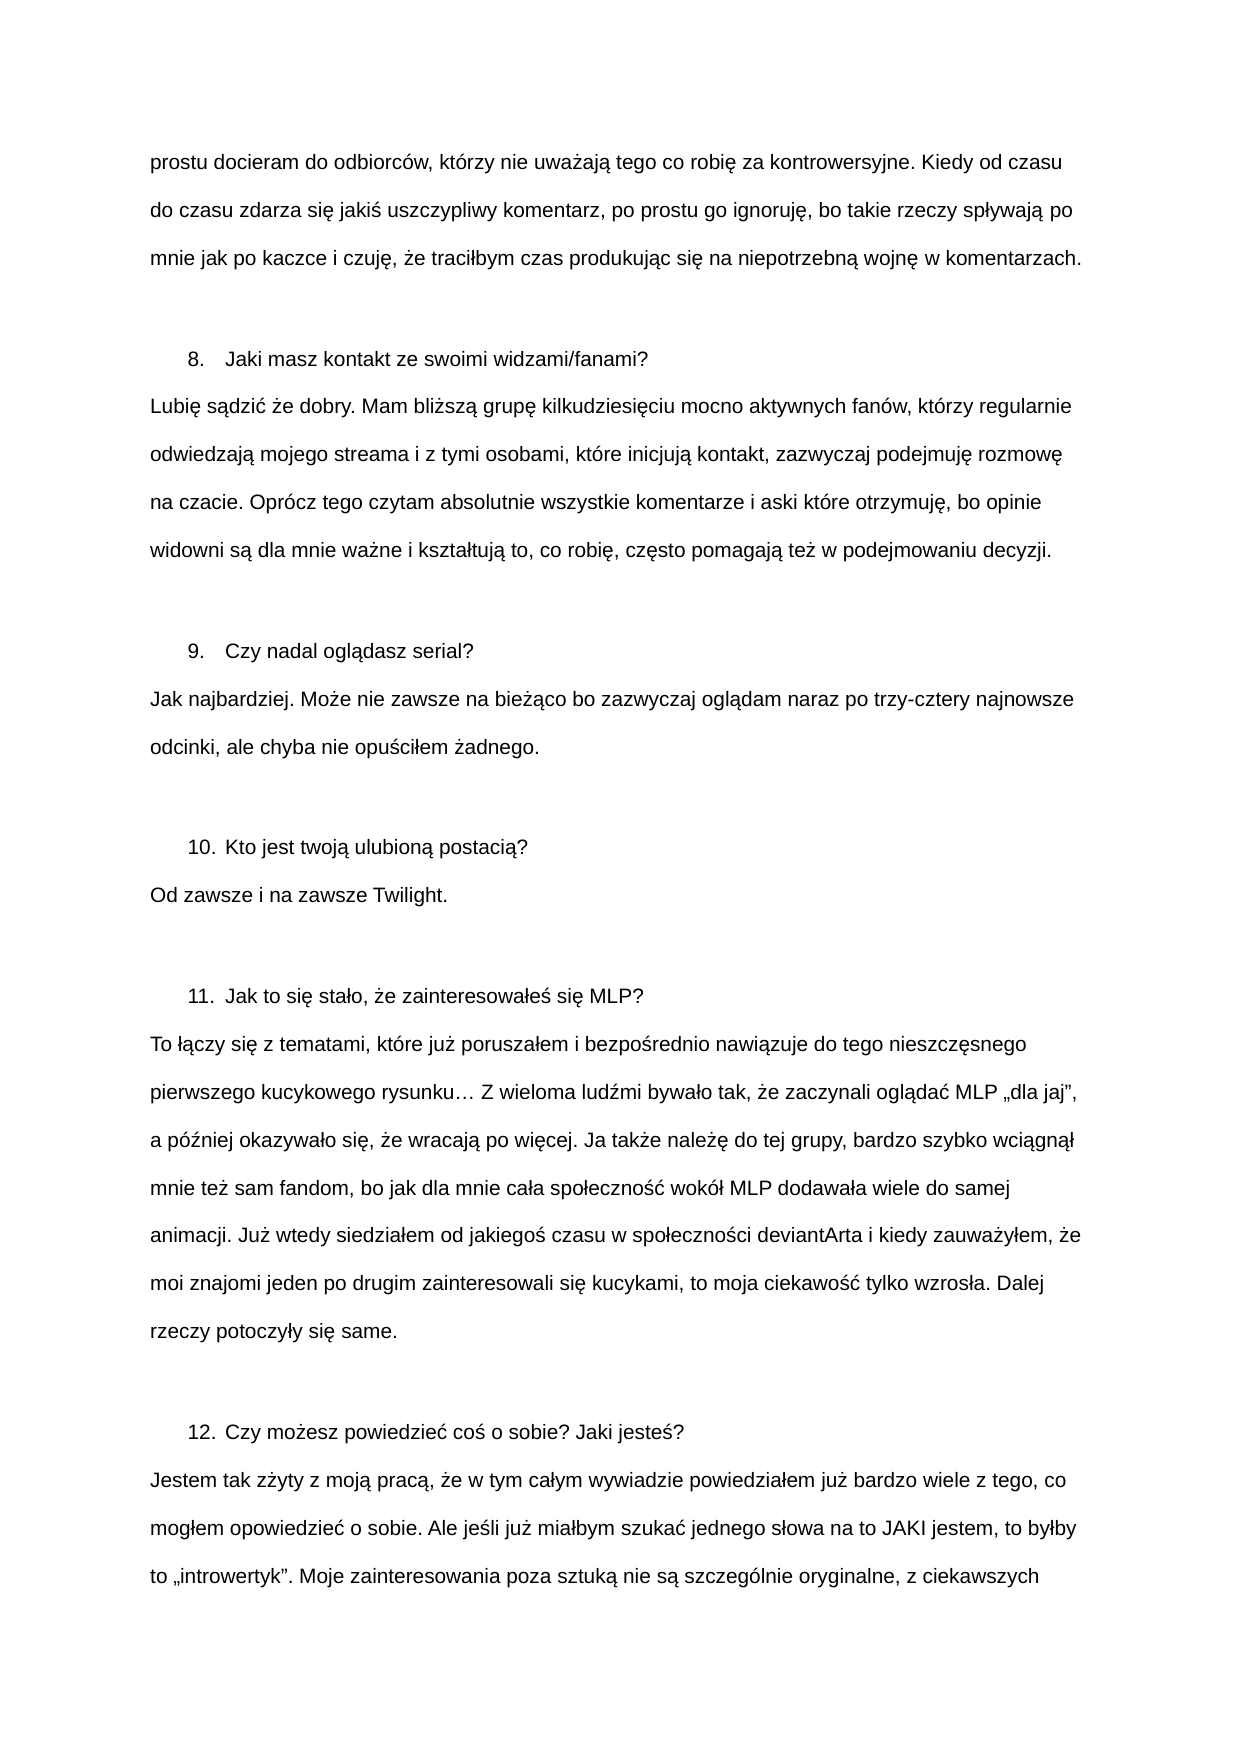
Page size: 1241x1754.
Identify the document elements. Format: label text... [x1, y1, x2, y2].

list Czy nadal oglądasz serial? [187, 639, 1090, 663]
text Jak najbardziej. Może nie zawsze na bieżąco bo zazwyczaj oglądam naraz po trzy-cztery najnowsze odcinki, ale chyba nie opuściłem żadnego. [150, 687, 1090, 758]
text prostu docieram do odbiorców, którzy nie uważają tego co robię za kontrowersyjne. Kiedy od czasu do czasu zdarza się jakiś uszczypliwy komentarz, po prostu go ignoruję, bo takie rzeczy spływają po mnie jak po kaczce i czuję, że traciłbym czas produkując się na niepotrzebną wojnę w komentarzach. [150, 150, 1090, 270]
list Kto jest twoją ulubioną postacią? [187, 835, 1090, 859]
text To łączy się z tematami, które już poruszałem i bezpośrednio nawiązuje do tego nieszczęsnego pierwszego kucykowego rysunku… Z wieloma ludźmi bywało tak, że zaczynali oglądać MLP „dla jaj”, a później okazywało się, że wracają po więcej. Ja także należę do tej grupy, bardzo szybko wciągnął mnie też sam fandom, bo jak dla mnie cała społeczność wokół MLP dodawała wiele do samej animacji. Już wtedy siedziałem od jakiegoś czasu w społeczności deviantArta i kiedy zauważyłem, że moi znajomi jeden po drugim zainteresowali się kucykami, to moja ciekawość tylko wzrosła. Dalej rzeczy potoczyły się same. [150, 1032, 1090, 1343]
text Lubię sądzić że dobry. Mam bliższą grupę kilkudziesięciu mocno aktywnych fanów, którzy regularnie odwiedzają mojego streama i z tymi osobami, które inicjują kontakt, zazwyczaj podejmuję rozmowę na czacie. Oprócz tego czytam absolutnie wszystkie komentarze i aski które otrzymuję, bo opinie widowni są dla mnie ważne i kształtują to, co robię, często pomagają też w podejmowaniu decyzji. [150, 394, 1090, 562]
text Od zawsze i na zawsze Twilight. [150, 883, 1090, 907]
list Jak to się stało, że zainteresowałeś się MLP? [187, 984, 1090, 1008]
list Jaki masz kontakt ze swoimi widzami/fanami? [187, 346, 1090, 370]
text Jestem tak zżyty z moją pracą, że w tym całym wywiadzie powiedziałem już bardzo wiele z tego, co mogłem opowiedzieć o sobie. Ale jeśli już miałbym szukać jednego słowa na to JAKI jestem, to byłby to „introwertyk”. Moje zainteresowania poza sztuką nie są szczególnie oryginalne, z ciekawszych [150, 1468, 1090, 1587]
list Czy możesz powiedzieć coś o sobie? Jaki jesteś? [187, 1420, 1090, 1444]
